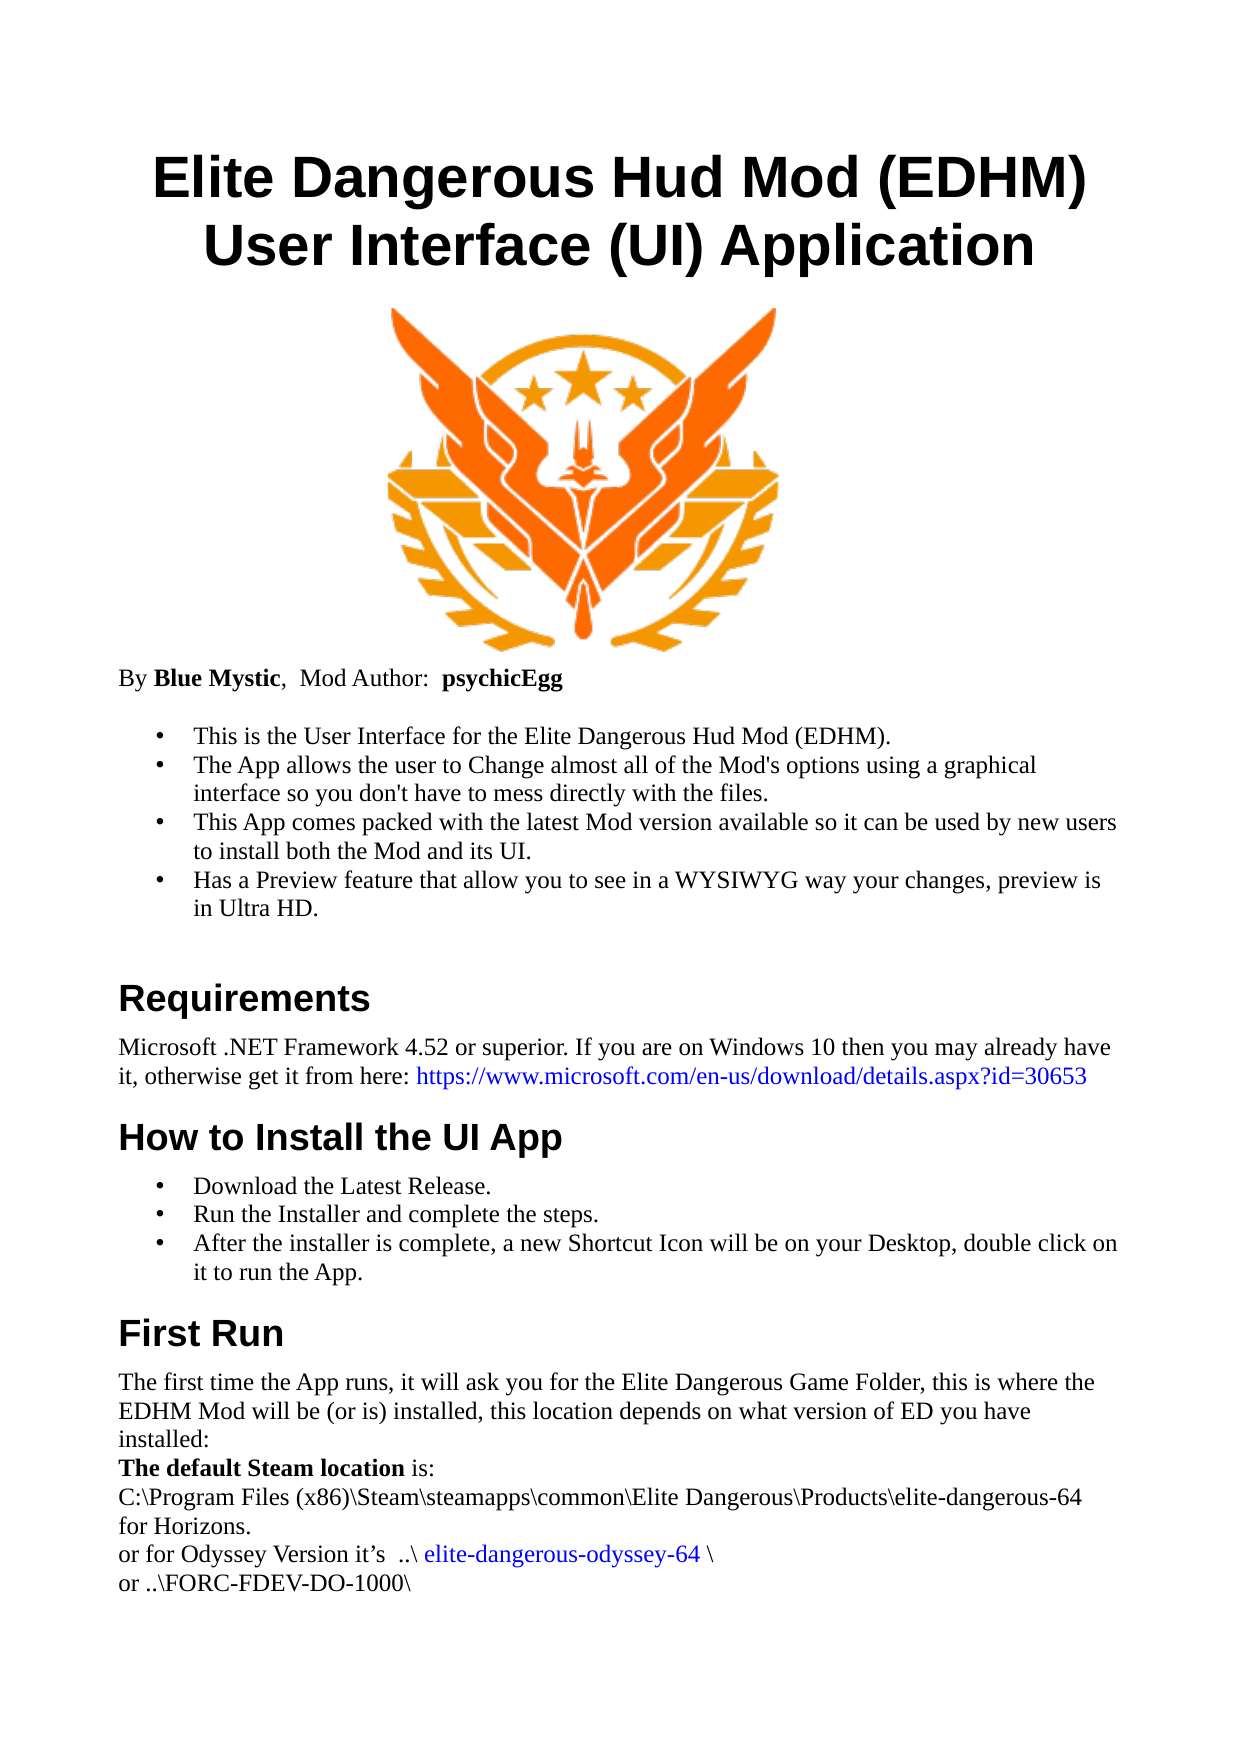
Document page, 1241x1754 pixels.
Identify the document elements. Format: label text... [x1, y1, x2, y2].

list The App allows the user to Change almost all of the Mod's options using a graphical interface so you don't have to mess directly with the files. [156, 750, 1122, 807]
text or ..\FORC-FDEV-DO-1000\ [118, 1568, 1122, 1597]
text The first time the App runs, it will ask you for the Elite Dangerous Game Folder, this is where the EDHM Mod will be (or is) installed, this location depends on what version of ED you have installed: [118, 1367, 1122, 1453]
subtitle How to Install the UI App [118, 1115, 1122, 1158]
text C:\Program Files (x86)\Steam\steamapps\common\Elite Dangerous\Products\elite-dangerous-64 for Horizons. [118, 1482, 1122, 1539]
text The default Steam location is: [118, 1453, 1122, 1482]
list Run the Installer and complete the steps. [156, 1199, 1122, 1228]
text By Blue Mystic, Mod Author: psychicEgg [118, 663, 1122, 692]
list After the installer is complete, a new Shortcut Icon will be on your Desktop, double click on it to run the App. [156, 1228, 1122, 1286]
list This is the User Interface for the Elite Dangerous Hud Mod (EDHM). [156, 721, 1122, 750]
title Elite Dangerous Hud Mod (EDHM) User Interface (UI) Application [118, 143, 1122, 277]
list This App comes packed with the latest Mod version available so it can be used by new users to install both the Mod and its UI. [156, 807, 1122, 865]
text or for Odyssey Version it’s ..\ elite-dangerous-odyssey-64 \ [118, 1539, 1122, 1568]
list Has a Preview feature that allow you to see in a WYSIWYG way your changes, preview is in Ultra HD. [156, 865, 1122, 922]
subtitle First Run [118, 1311, 1122, 1354]
picture [387, 308, 779, 652]
subtitle Requirements [118, 976, 1122, 1020]
list Download the Latest Release. [156, 1171, 1122, 1199]
text Microsoft .NET Framework 4.52 or superior. If you are on Windows 10 then you may already have it, otherwise get it from here: https://www.microsoft.com/en-us/download/details.aspx?id=30653 [118, 1032, 1122, 1090]
